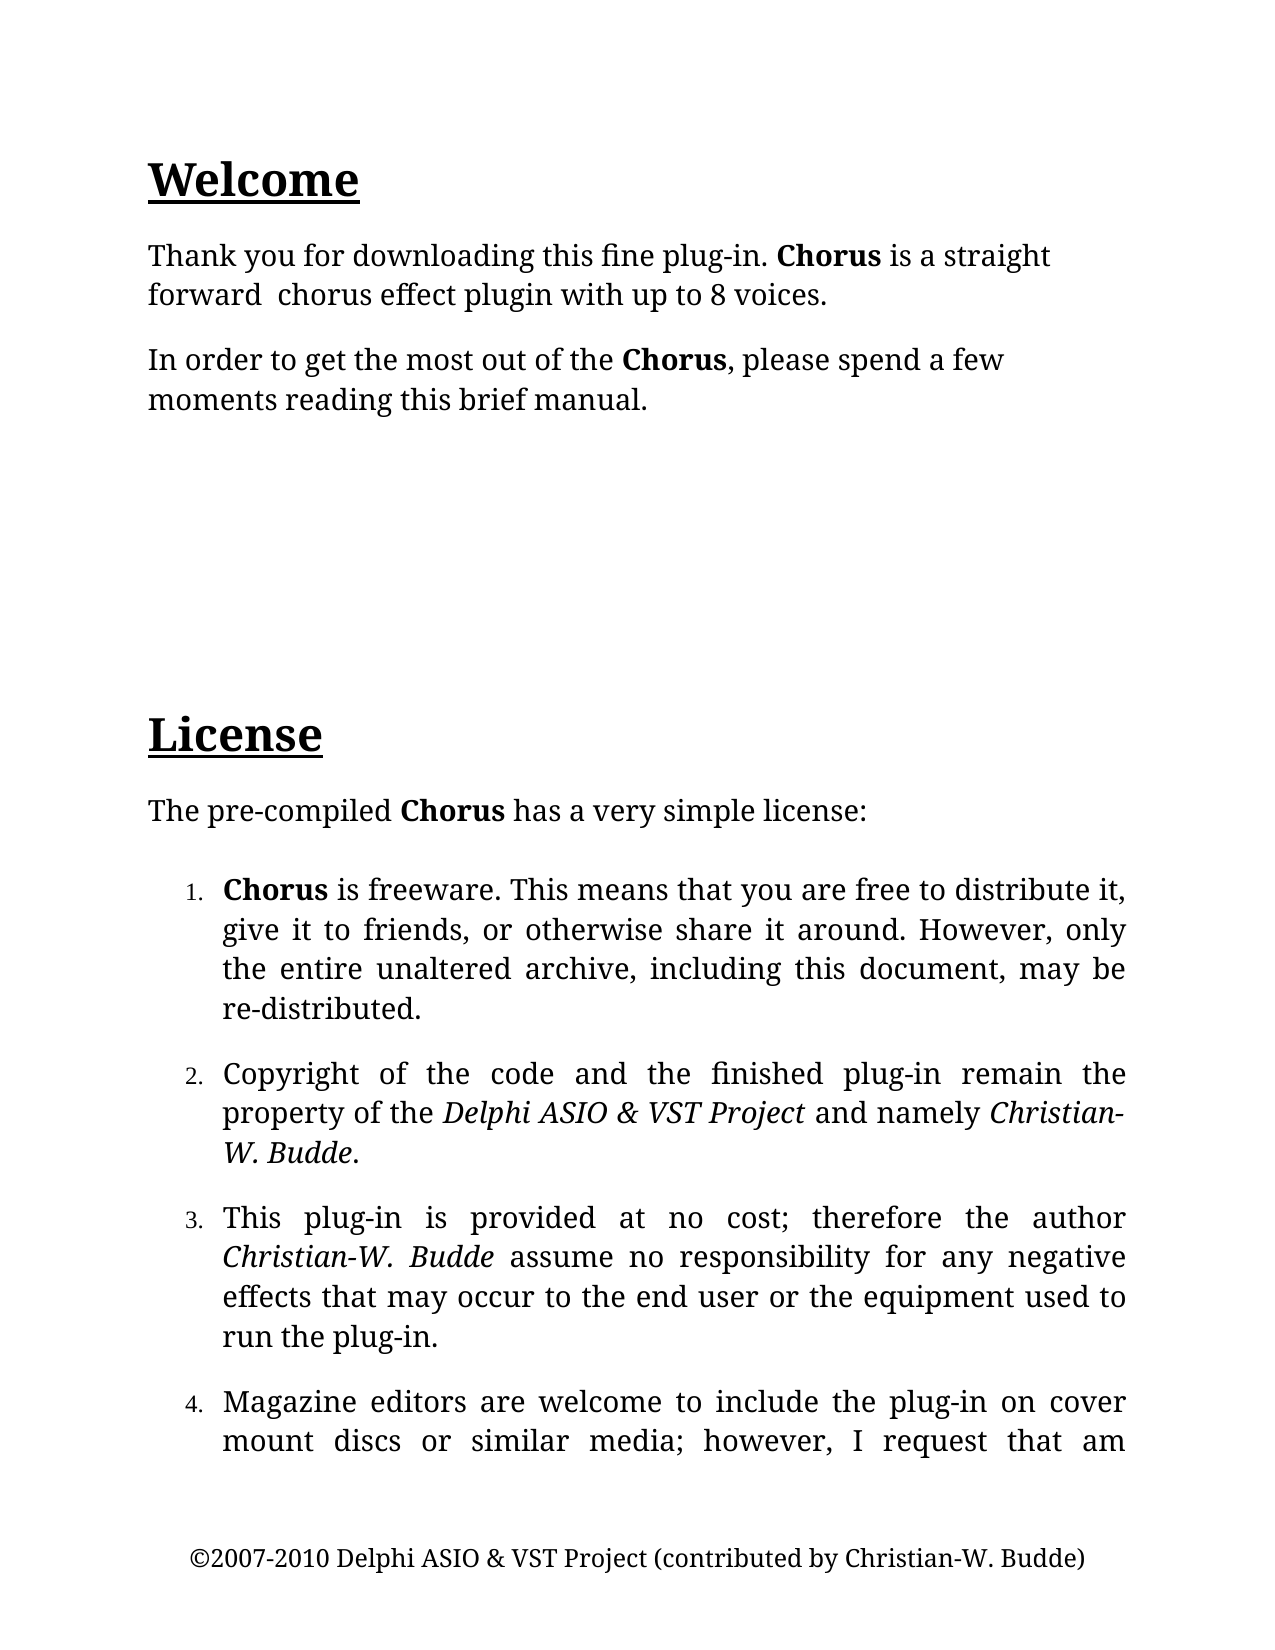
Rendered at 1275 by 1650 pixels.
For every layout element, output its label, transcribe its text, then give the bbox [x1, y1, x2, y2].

text Thank you for downloading this fine plug-in. Chorus is a straight forward chorus effect plugin with up to 8 voices. [148, 235, 1127, 314]
text In order to get the most out of the Chorus, please spend a few moments reading this brief manual. [148, 339, 1127, 419]
subtitle Welcome [148, 148, 1127, 210]
list Magazine editors are welcome to include the plug-in on cover mount discs or similar media; however, I request that am [185, 1381, 1127, 1460]
text The pre-compiled Chorus has a very simple license: [148, 790, 1127, 829]
list This plug-in is provided at no cost; therefore the author Christian-W. Budde assume no responsibility for any negative effects that may occur to the end user or the equipment used to run the plug-in. [185, 1197, 1127, 1356]
list Chorus is freeware. This means that you are free to distribute it, give it to friends, or otherwise share it around. However, only the entire unaltered archive, including this document, may be re-distributed. [185, 869, 1127, 1028]
list Copyright of the code and the finished plug-in remain the property of the Delphi ASIO & VST Project and namely Christian-W. Budde. [185, 1053, 1127, 1172]
subtitle License [148, 702, 1127, 765]
